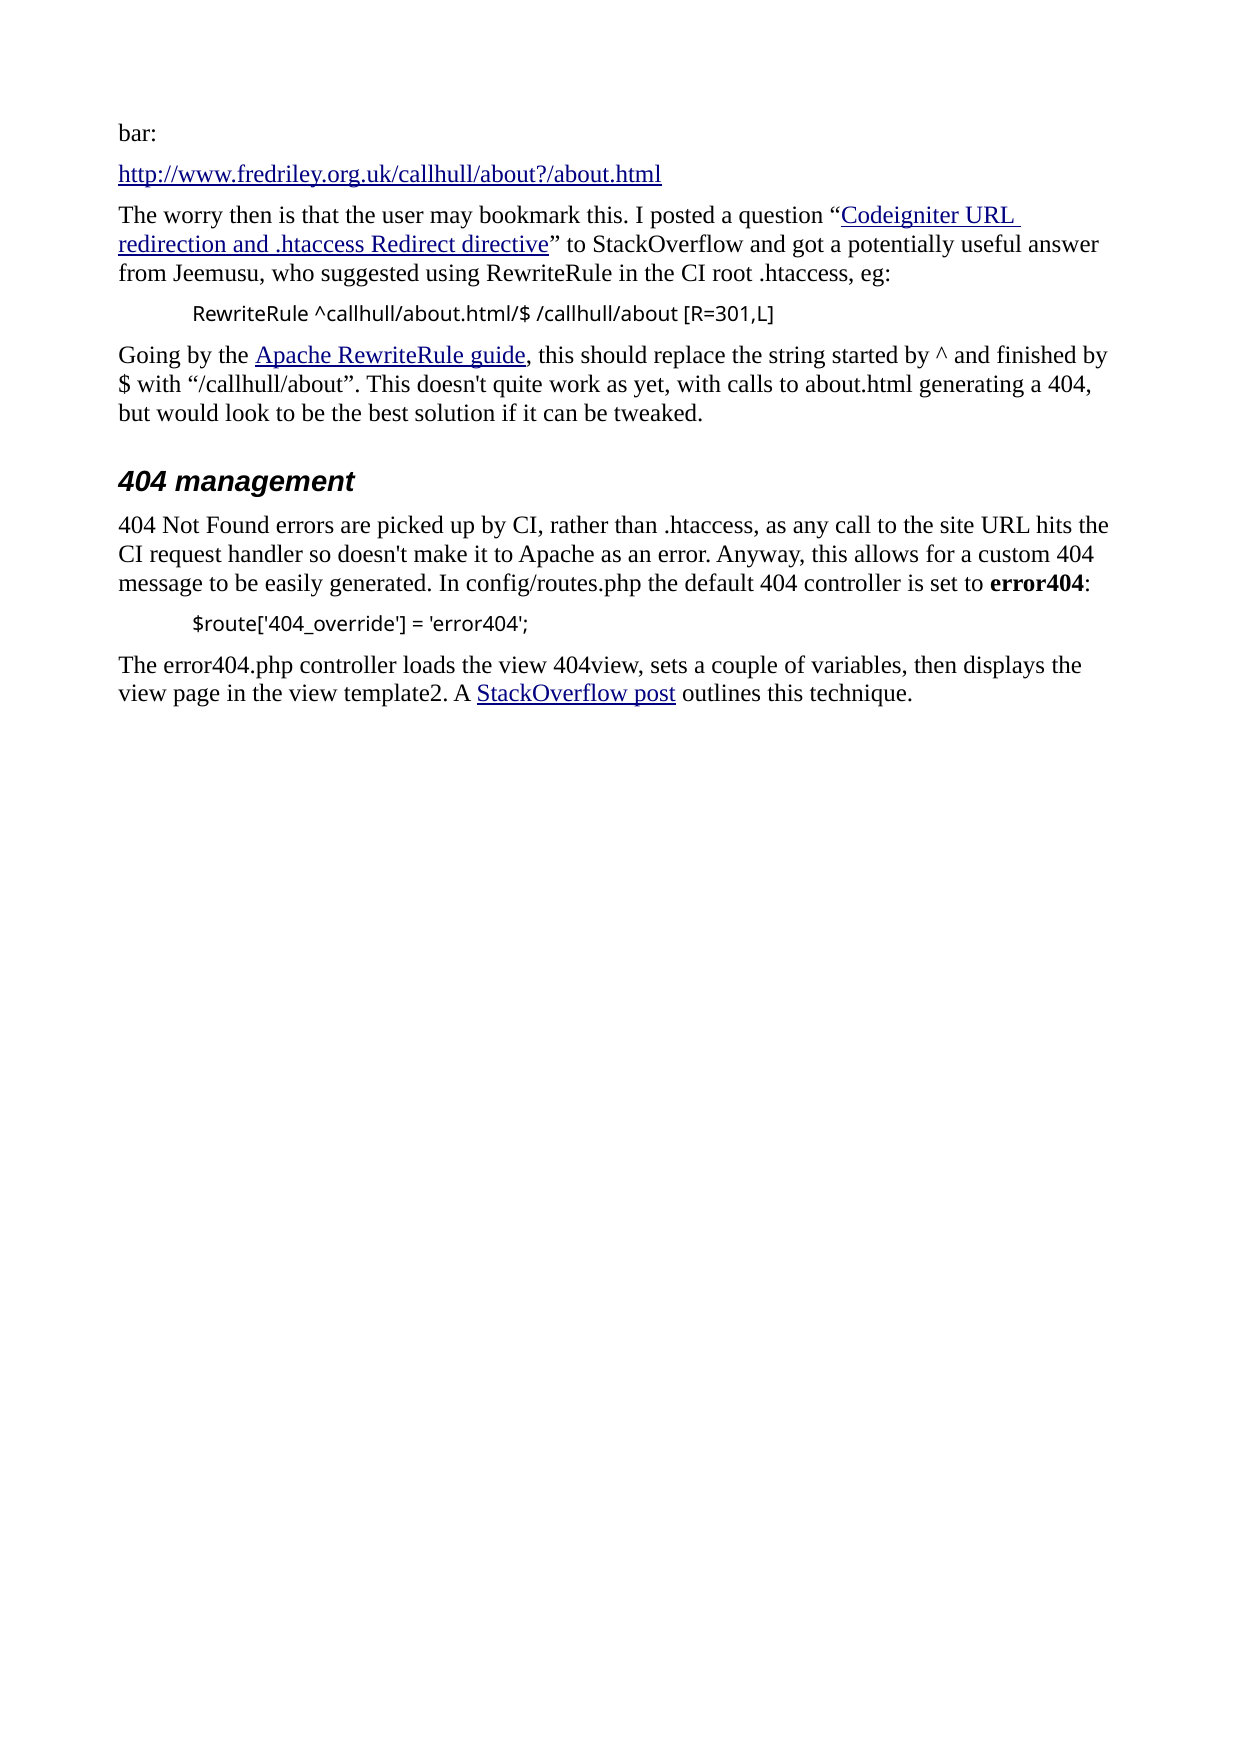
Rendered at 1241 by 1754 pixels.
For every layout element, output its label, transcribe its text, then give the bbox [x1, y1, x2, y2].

text RewriteRule ^callhull/about.html/$ /callhull/about [R=301,L] [192, 299, 1122, 328]
text 404 Not Found errors are picked up by CI, rather than .htaccess, as any call to the site URL hits the CI request handler so doesn't make it to Apache as an error. Anyway, this allows for a custom 404 message to be easily generated. In config/routes.php the default 404 controller is set to error404: [118, 510, 1122, 596]
text Going by the Apache RewriteRule guide, this should replace the string started by ^ and finished by $ with “/callhull/about”. This doesn't quite work as yet, with calls to about.html generating a 404, but would look to be the best solution if it can be tweaked. [118, 340, 1122, 427]
text The worry then is that the user may bookmark this. I posted a question “Codeigniter URL redirection and .htaccess Redirect directive” to StackOverflow and got a potentially useful answer from Jeemusu, who suggested using RewriteRule in the CI root .htaccess, eg: [118, 201, 1122, 287]
text The error404.php controller loads the view 404view, sets a couple of variables, then displays the view page in the view template2. A StackOverflow post outlines this technique. [118, 650, 1122, 707]
subtitle 404 management [118, 464, 1122, 498]
text bar: [118, 118, 1122, 147]
text http://www.fredriley.org.uk/callhull/about?/about.html [118, 159, 1122, 188]
text $route['404_override'] = 'error404'; [192, 609, 1122, 637]
